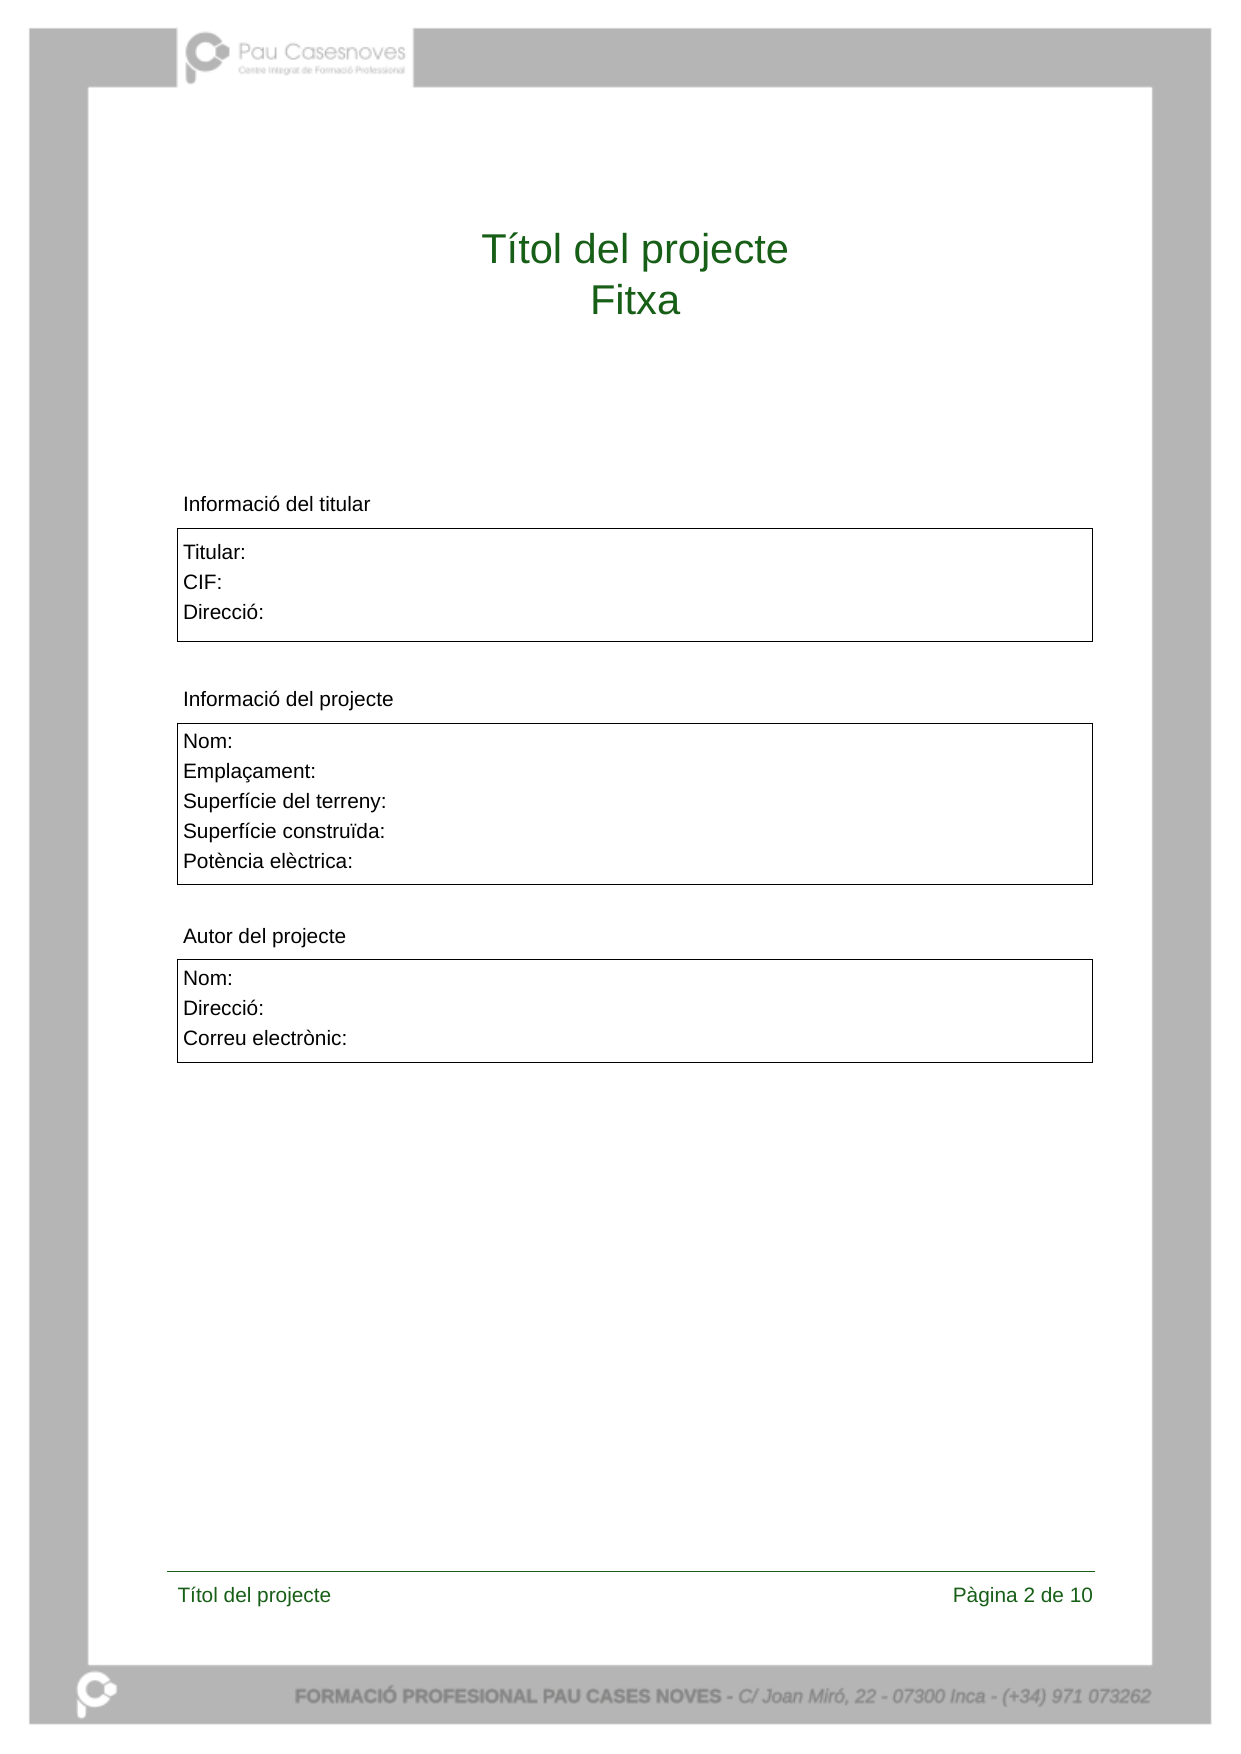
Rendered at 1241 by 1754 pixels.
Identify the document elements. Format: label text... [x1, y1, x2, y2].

table_cell Autor del projecte [177, 885, 1093, 959]
text Títol del projecte [177, 225, 1093, 273]
table_cell Informació del projecte [177, 642, 1093, 722]
table_cell Nom: Emplaçament: Superfície del terreny: Superfície construïda: Potència elèctrica: [178, 724, 1092, 884]
table_cell Nom: Direcció: Correu electrònic: [178, 960, 1092, 1062]
table_cell Titular: CIF: Direcció: [178, 529, 1092, 641]
text Fitxa [177, 276, 1093, 323]
picture [0, 0, 1241, 1754]
table_header Informació del titular [177, 446, 1093, 528]
